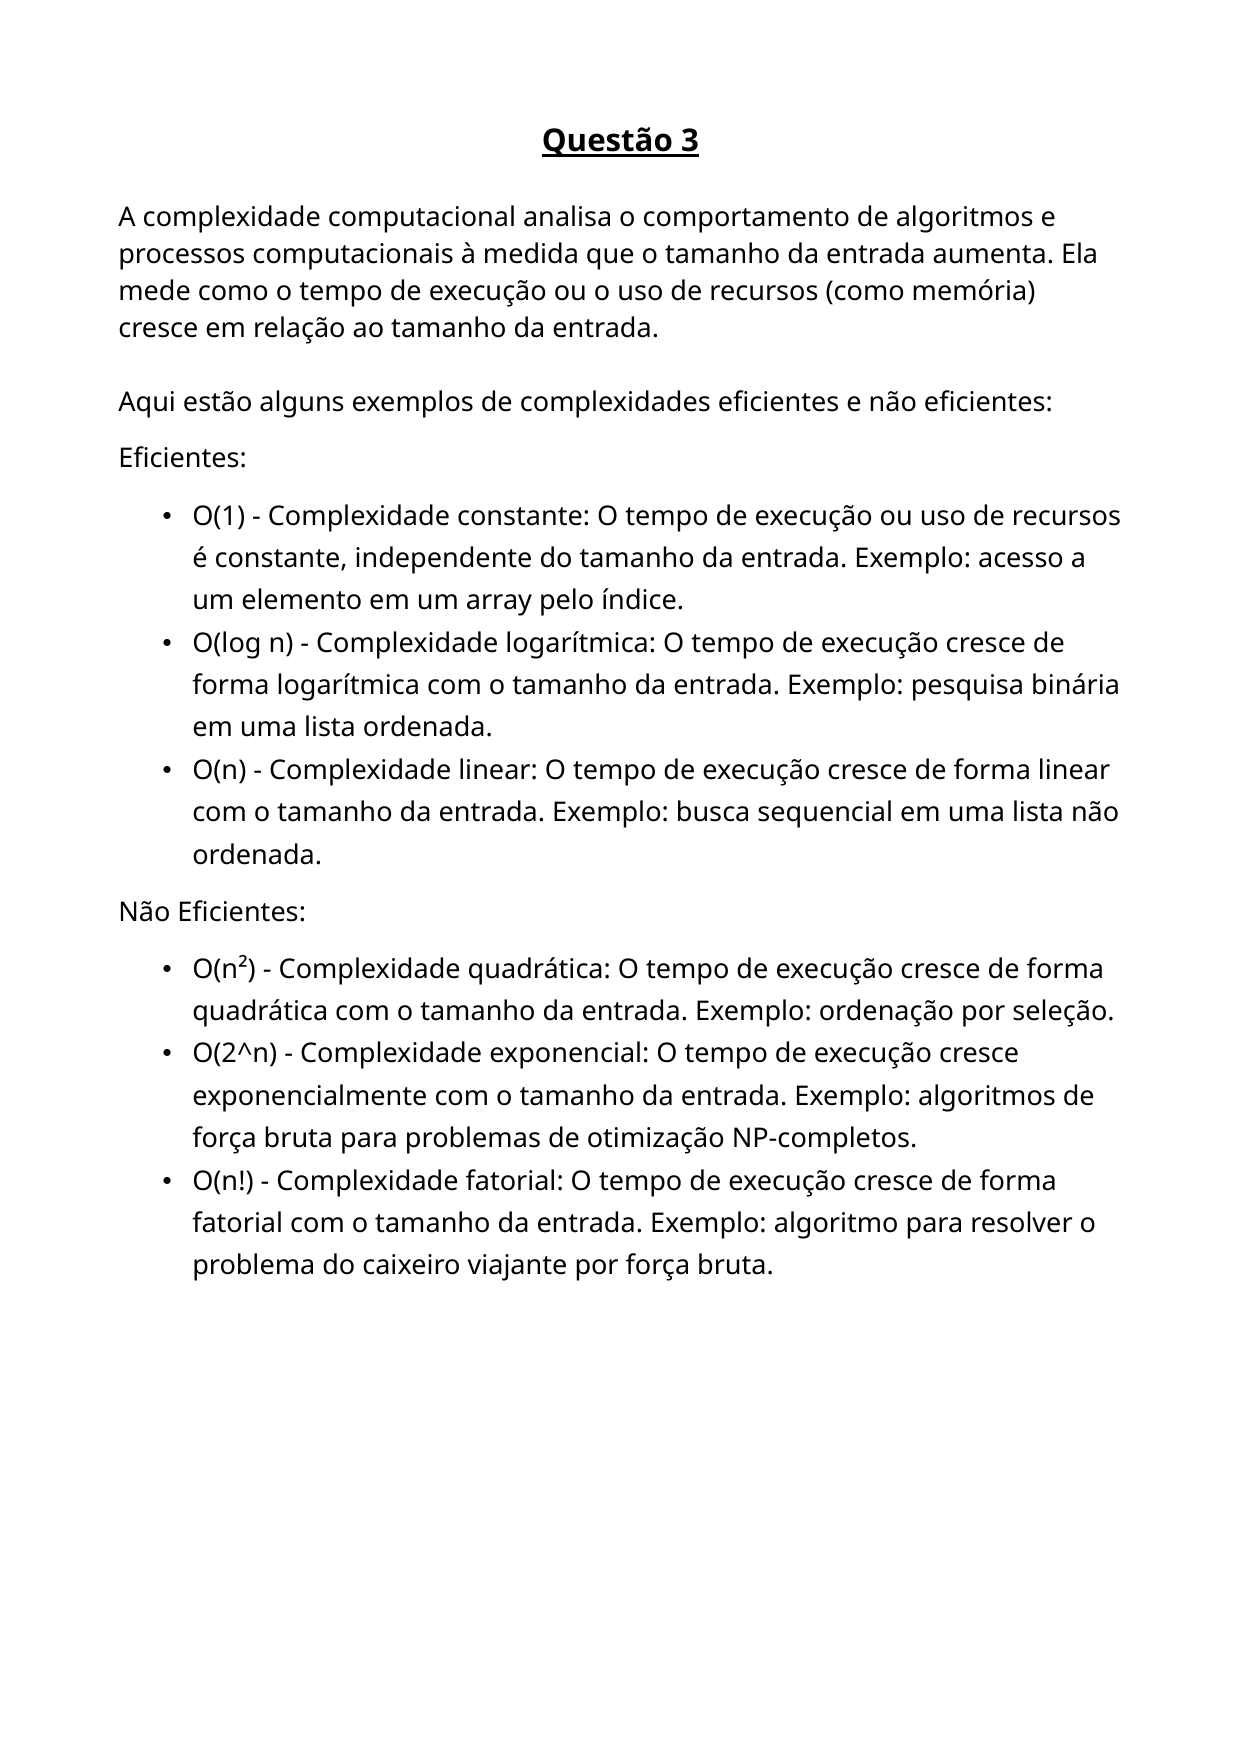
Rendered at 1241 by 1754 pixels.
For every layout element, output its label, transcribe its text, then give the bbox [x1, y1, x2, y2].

list O(log n) - Complexidade logarítmica: O tempo de execução cresce de forma logarítmica com o tamanho da entrada. Exemplo: pesquisa binária em uma lista ordenada. [162, 623, 1122, 745]
list O(n) - Complexidade linear: O tempo de execução cresce de forma linear com o tamanho da entrada. Exemplo: busca sequencial em uma lista não ordenada. [162, 750, 1122, 872]
list O(2^n) - Complexidade exponencial: O tempo de execução cresce exponencialmente com o tamanho da entrada. Exemplo: algoritmos de força bruta para problemas de otimização NP-completos. [162, 1034, 1122, 1156]
text A complexidade computacional analisa o comportamento de algoritmos e processos computacionais à medida que o tamanho da entrada aumenta. Ela mede como o tempo de execução ou o uso de recursos (como memória) cresce em relação ao tamanho da entrada. [118, 198, 1122, 345]
list O(n!) - Complexidade fatorial: O tempo de execução cresce de forma fatorial com o tamanho da entrada. Exemplo: algoritmo para resolver o problema do caixeiro viajante por força bruta. [162, 1161, 1122, 1283]
text Não Eficientes: [118, 892, 1122, 929]
list O(n²) - Complexidade quadrática: O tempo de execução cresce de forma quadrática com o tamanho da entrada. Exemplo: ordenação por seleção. [162, 949, 1122, 1028]
text Questão 3 [118, 118, 1122, 161]
text Eficientes: [118, 439, 1122, 476]
list O(1) - Complexidade constante: O tempo de execução ou uso de recursos é constante, independente do tamanho da entrada. Exemplo: acesso a um elemento em um array pelo índice. [162, 496, 1122, 618]
text Aqui estão alguns exemplos de complexidades eficientes e não eficientes: [118, 382, 1122, 419]
